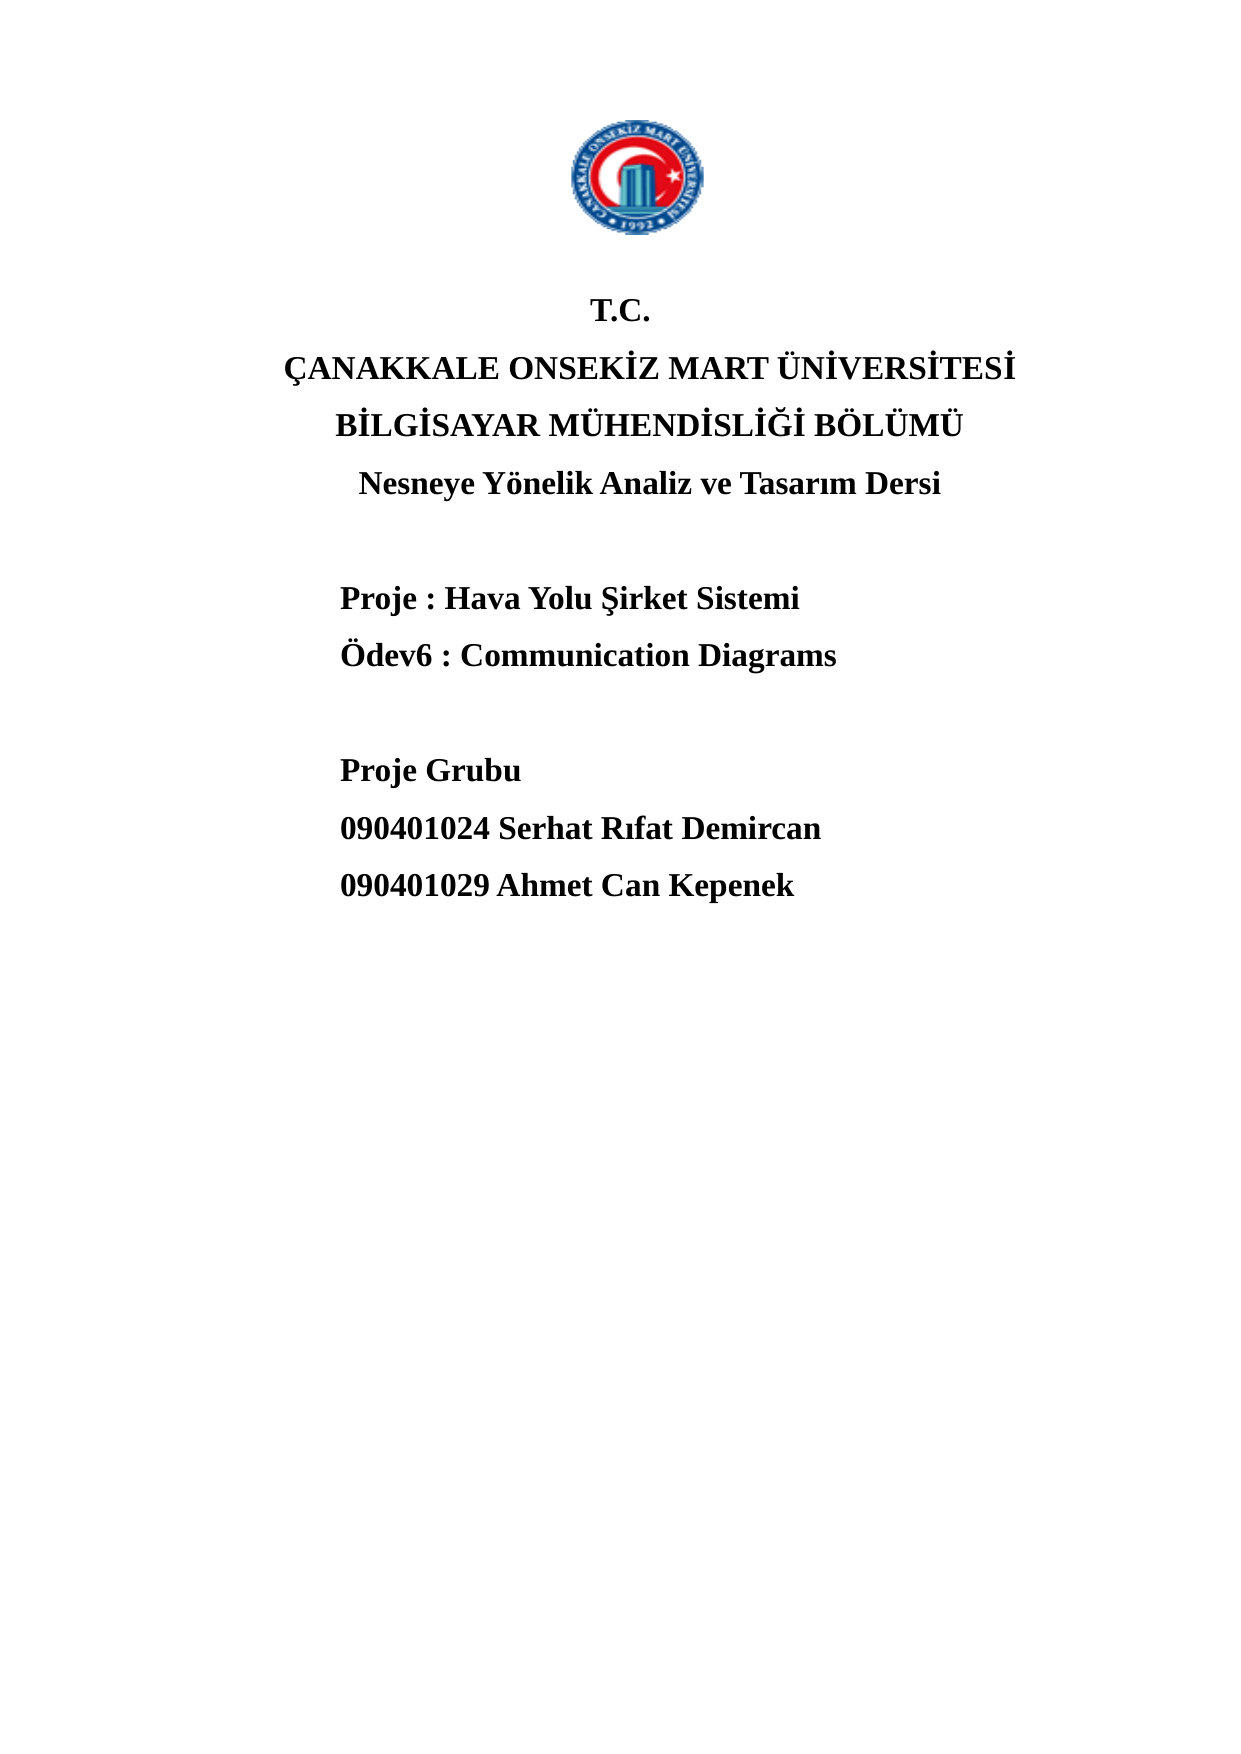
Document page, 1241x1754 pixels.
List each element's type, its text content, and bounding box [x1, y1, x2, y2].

text Ödev6 : Communication Diagrams [118, 636, 1122, 674]
text BİLGİSAYAR MÜHENDİSLİĞİ BÖLÜMÜ [118, 406, 1122, 444]
text Proje : Hava Yolu Şirket Sistemi [118, 578, 1122, 616]
text T.C. [118, 291, 1122, 329]
text Proje Grubu [118, 751, 1122, 789]
text 090401029 Ahmet Can Kepenek [118, 866, 1122, 904]
text 090401024 Serhat Rıfat Demircan [118, 808, 1122, 846]
text ÇANAKKALE ONSEKİZ MART ÜNİVERSİTESİ [118, 348, 1122, 386]
text Nesneye Yönelik Analiz ve Tasarım Dersi [118, 463, 1122, 501]
picture [571, 120, 704, 235]
